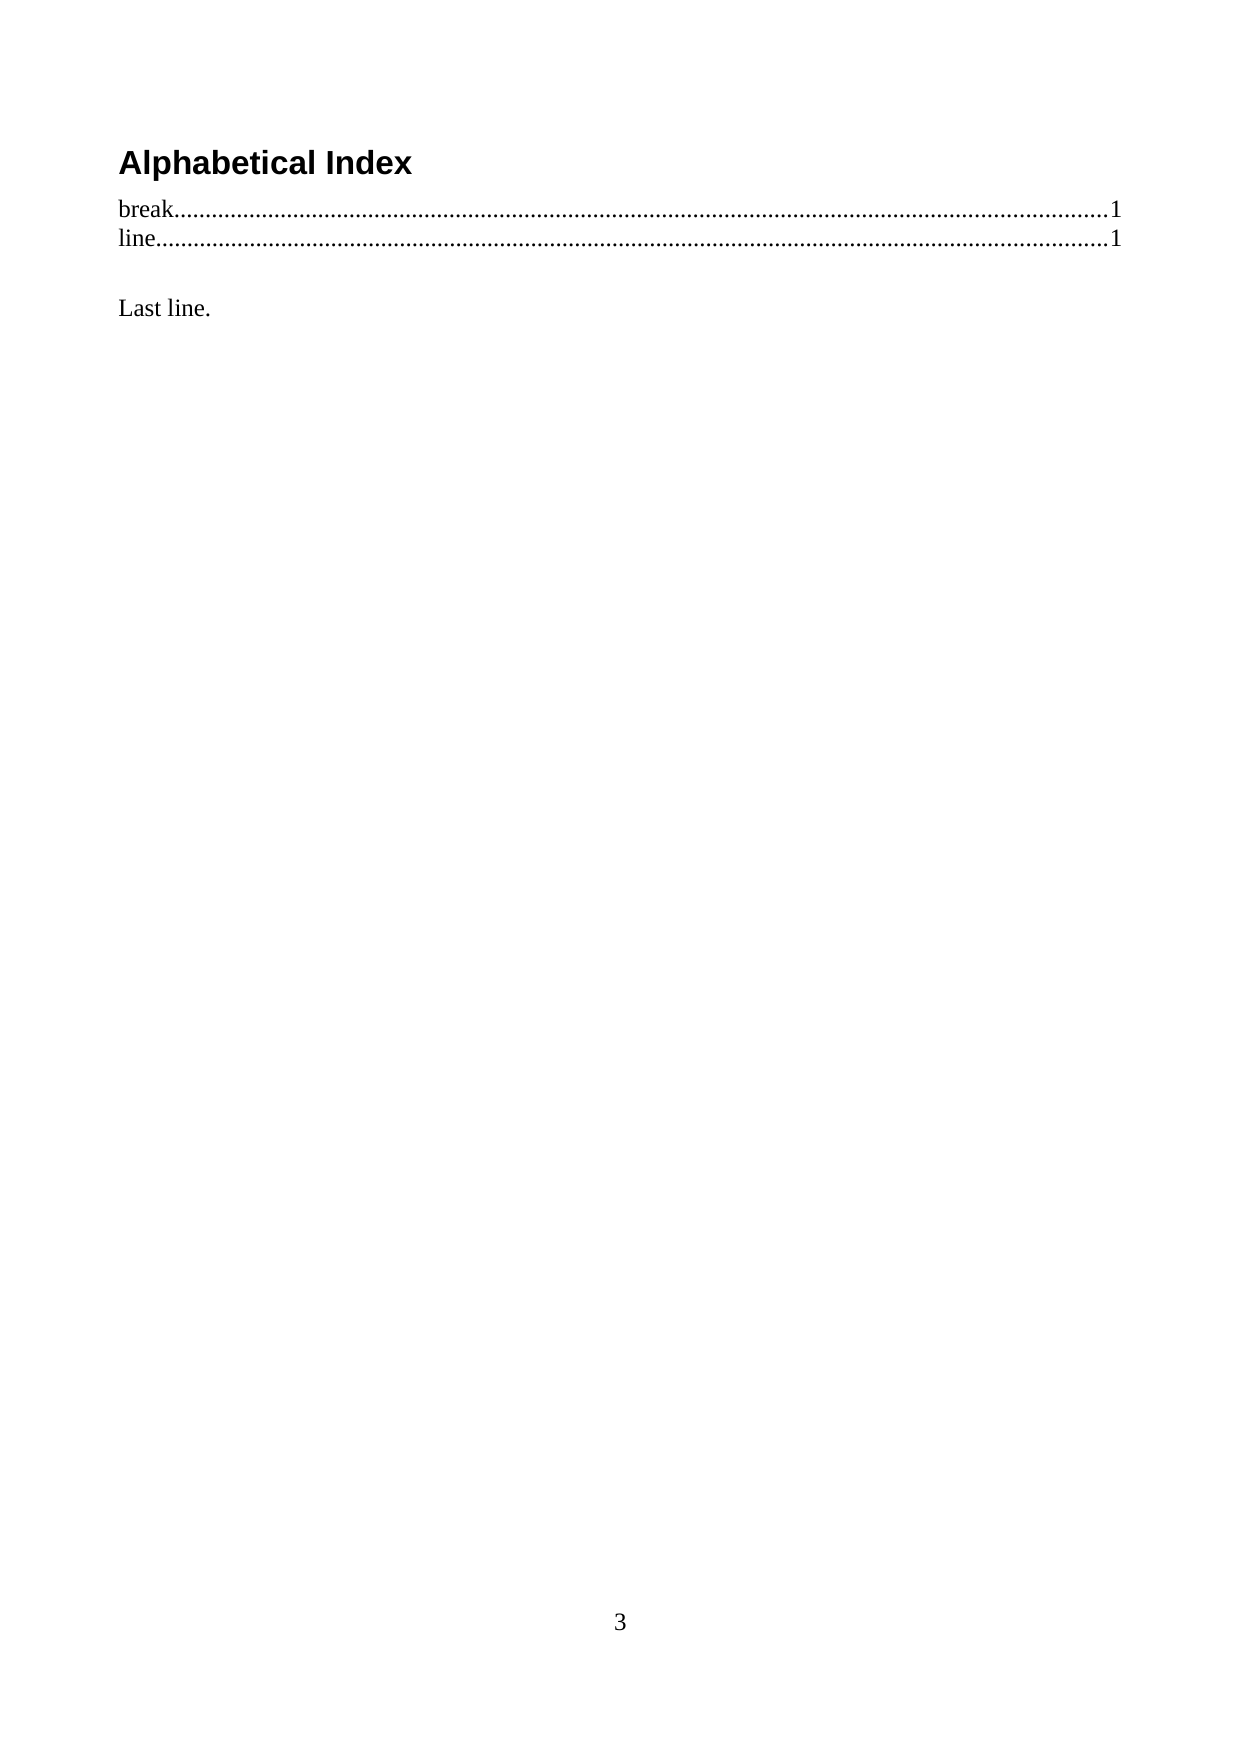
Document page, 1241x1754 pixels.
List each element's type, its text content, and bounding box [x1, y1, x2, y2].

text Last line. [118, 293, 1122, 322]
subtitle Alphabetical Index [118, 143, 1122, 182]
text line 1 [118, 223, 1122, 252]
text break 1 [118, 194, 1122, 223]
